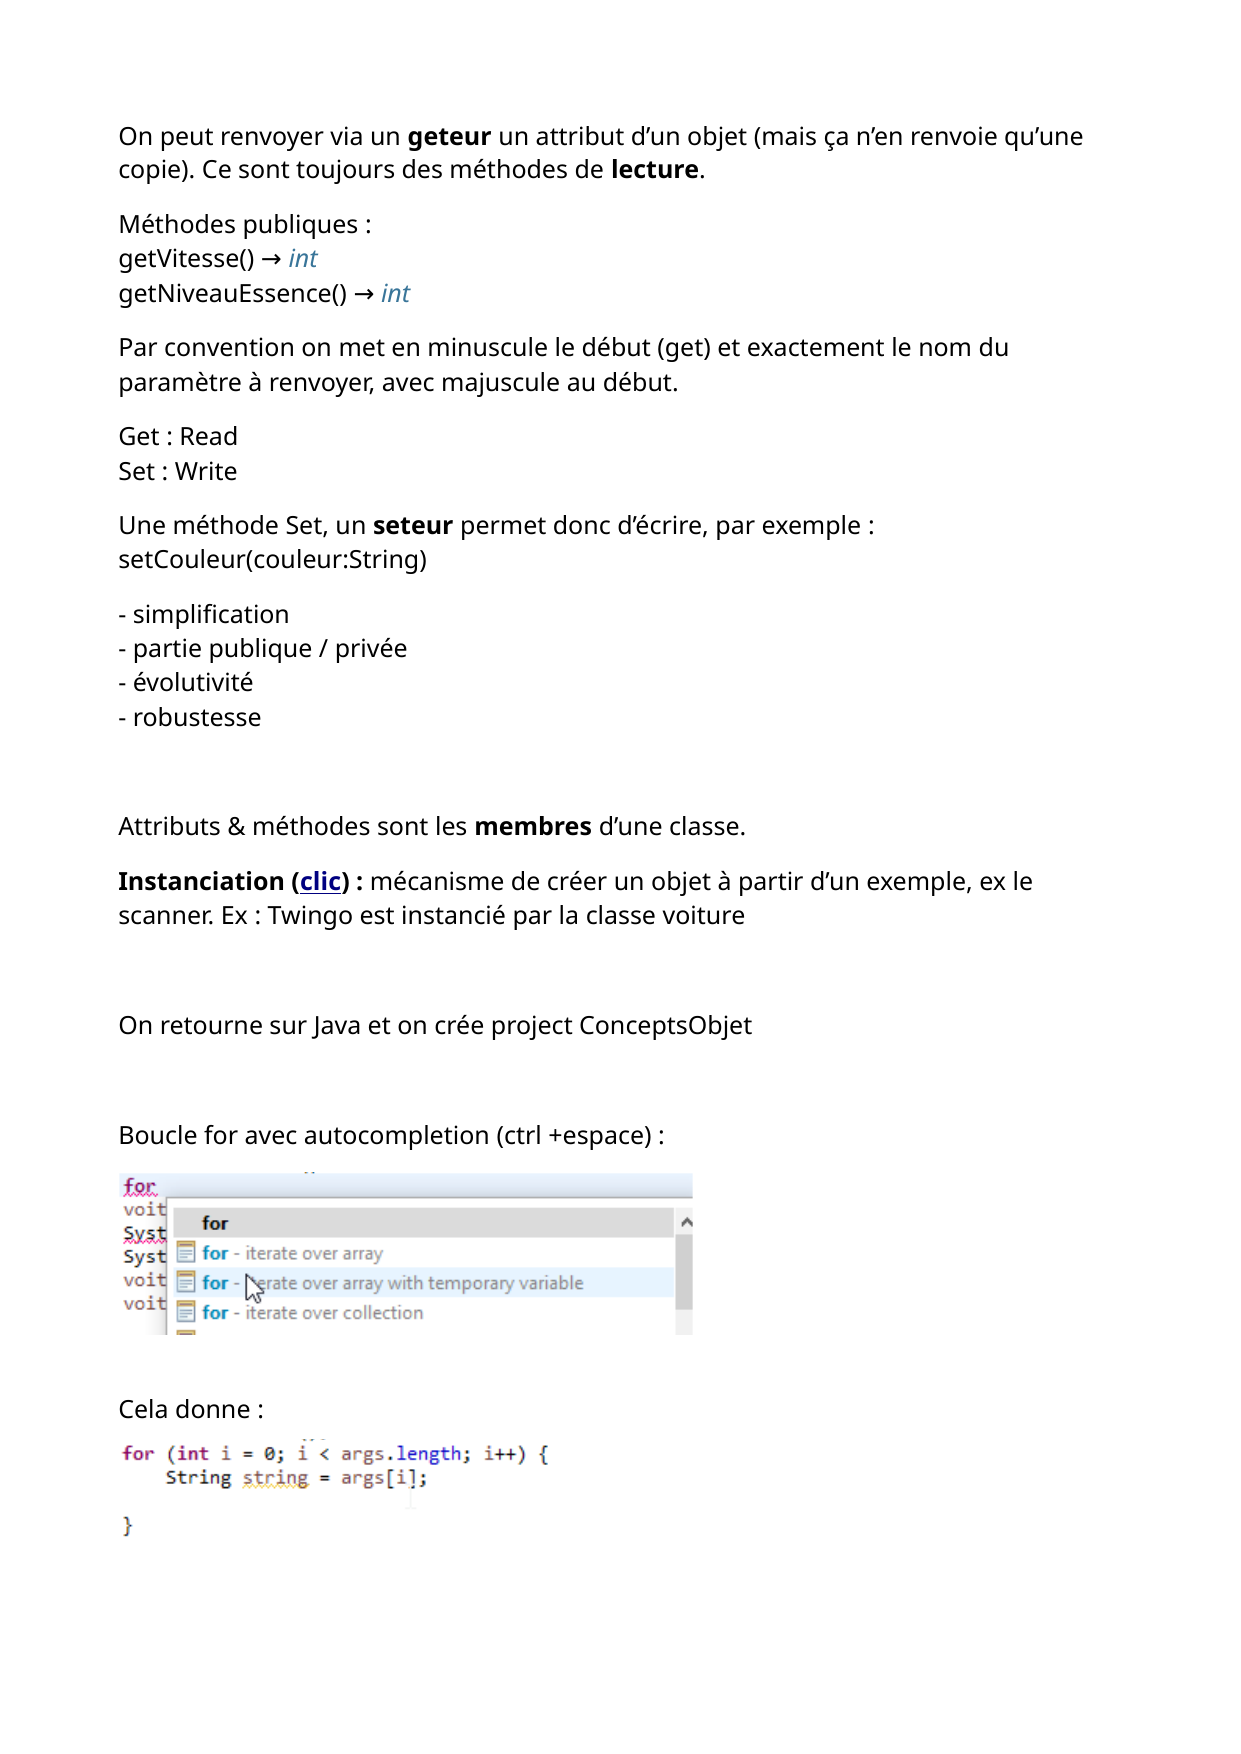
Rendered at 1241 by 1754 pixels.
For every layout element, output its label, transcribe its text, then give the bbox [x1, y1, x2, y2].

text Attributs & méthodes sont les membres d’une classe. [118, 809, 1122, 843]
text On retourne sur Java et on crée project ConceptsObjet [118, 1008, 1122, 1042]
text Cela donne : [118, 1392, 1122, 1426]
picture [119, 1439, 562, 1541]
text Par convention on met en minuscule le début (get) et exactement le nom du paramètre à renvoyer, avec majuscule au début. [118, 330, 1122, 398]
text On peut renvoyer via un geteur un attribut d’un objet (mais ça n’en renvoie qu’une copie). Ce sont toujours des méthodes de lecture. [118, 118, 1122, 186]
text Une méthode Set, un seteur permet donc d’écrire, par exemple : setCouleur(couleur:String) [118, 508, 1122, 576]
text Instanciation (clic) : mécanisme de créer un objet à partir d’un exemple, ex le scanner. Ex : Twingo est instancié par la classe voiture [118, 864, 1122, 932]
text Méthodes publiques : getVitesse() → int getNiveauEssence() → int [118, 207, 1122, 309]
text Boucle for avec autocompletion (ctrl +espace) : [118, 1117, 1122, 1152]
text - simplification - partie publique / privée - évolutivité - robustesse [118, 597, 1122, 733]
picture [119, 1172, 693, 1335]
text Get : Read Set : Write [118, 419, 1122, 487]
